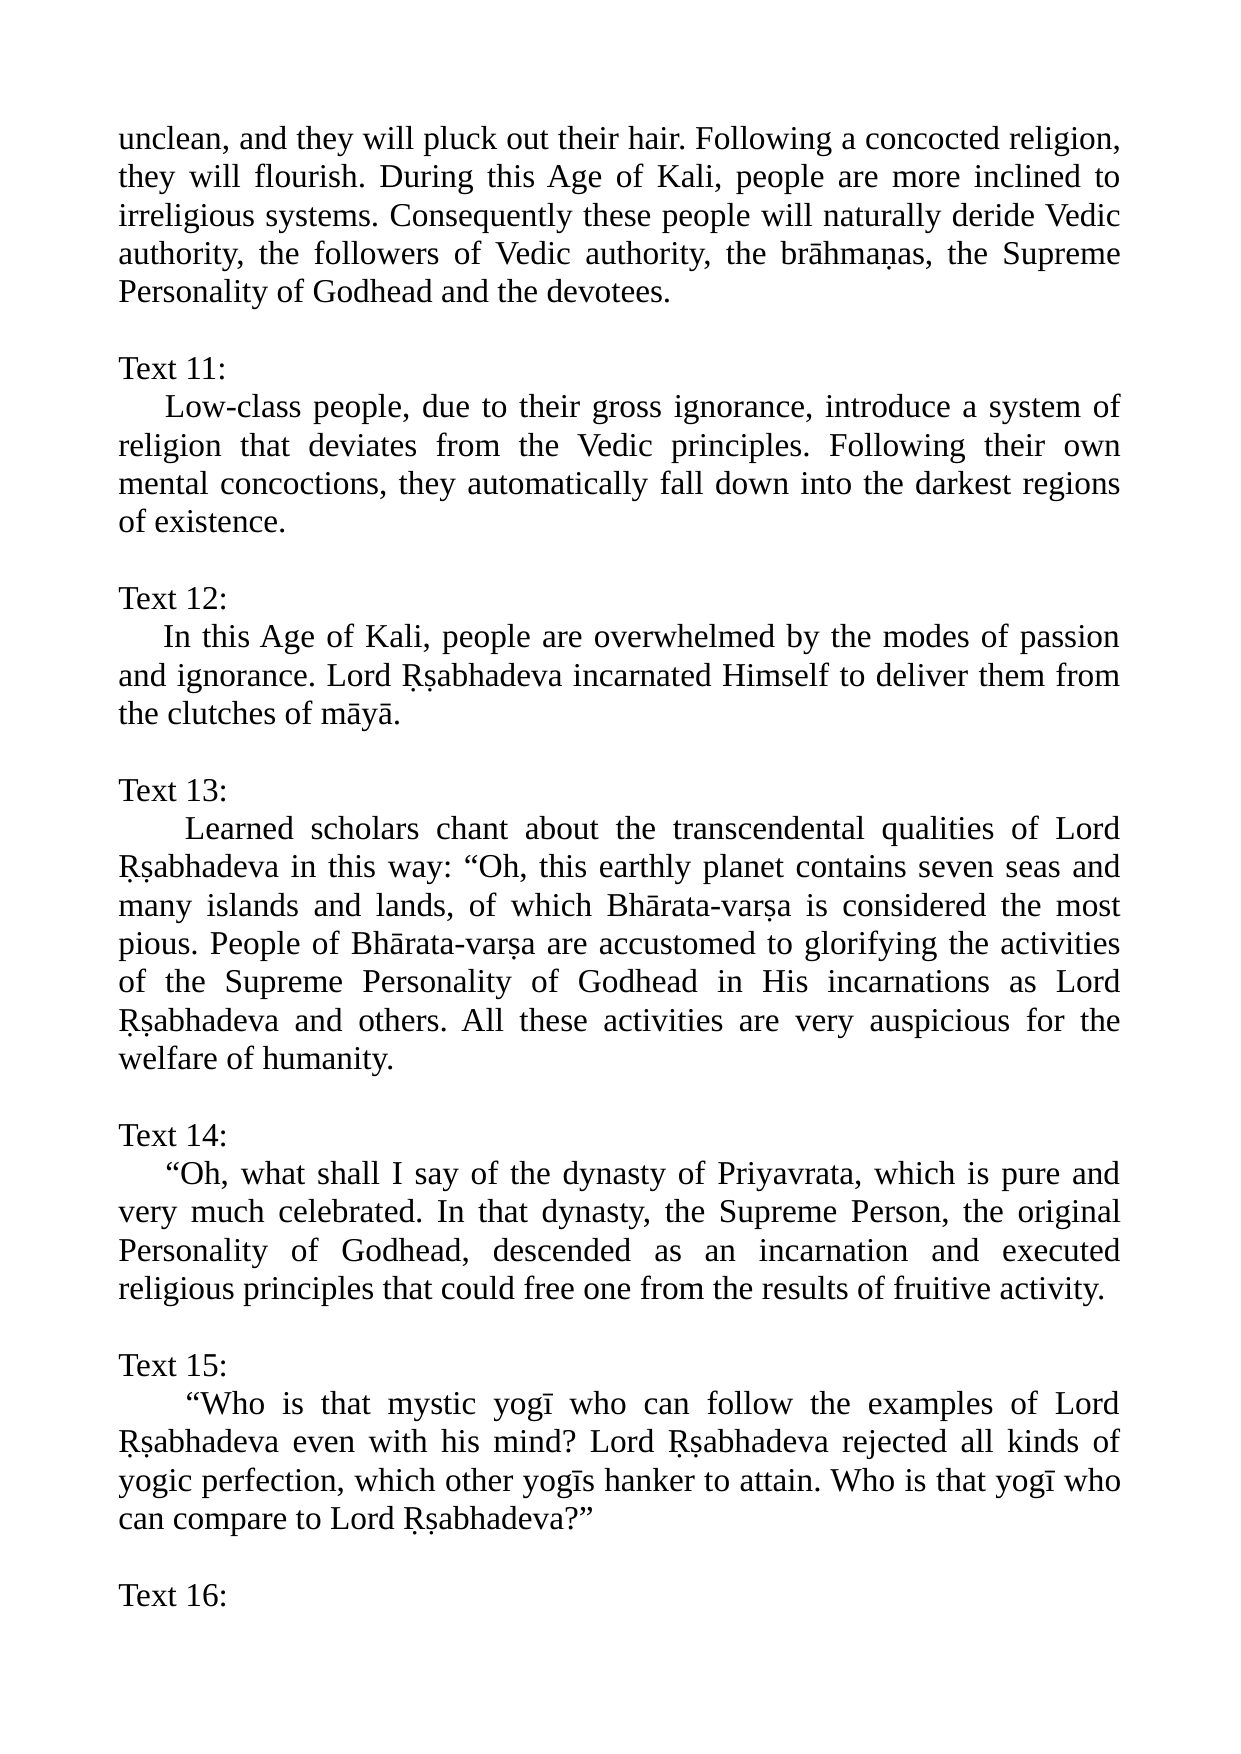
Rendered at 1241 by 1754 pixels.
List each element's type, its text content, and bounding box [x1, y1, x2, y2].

text unclean, and they will pluck out their hair. Following a concocted religion, they will flourish. During this Age of Kali, people are more inclined to irreligious systems. Consequently these people will naturally deride Vedic authority, the followers of Vedic authority, the brāhmaṇas, the Supreme Personality of Godhead and the devotees. [118, 118, 1122, 310]
text Text 12: [118, 578, 1122, 616]
text Text 13: [118, 770, 1122, 808]
text Low-class people, due to their gross ignorance, introduce a system of religion that deviates from the Vedic principles. Following their own mental concoctions, they automatically fall down into the darkest regions of existence. [118, 386, 1122, 540]
text Text 11: [118, 348, 1122, 386]
text “Oh, what shall I say of the dynasty of Priyavrata, which is pure and very much celebrated. In that dynasty, the Supreme Person, the original Personality of Godhead, descended as an incarnation and executed religious principles that could free one from the results of fruitive activity. [118, 1153, 1122, 1306]
text “Who is that mystic yogī who can follow the examples of Lord Ṛṣabhadeva even with his mind? Lord Ṛṣabhadeva rejected all kinds of yogic perfection, which other yogīs hanker to attain. Who is that yogī who can compare to Lord Ṛṣabhadeva?” [118, 1383, 1122, 1536]
text Text 16: [118, 1575, 1122, 1613]
text Learned scholars chant about the transcendental qualities of Lord Ṛṣabhadeva in this way: “Oh, this earthly planet contains seven seas and many islands and lands, of which Bhārata-varṣa is considered the most pious. People of Bhārata-varṣa are accustomed to glorifying the activities of the Supreme Personality of Godhead in His incarnations as Lord Ṛṣabhadeva and others. All these activities are very auspicious for the welfare of humanity. [118, 808, 1122, 1076]
text Text 14: [118, 1115, 1122, 1153]
text In this Age of Kali, people are overwhelmed by the modes of passion and ignorance. Lord Ṛṣabhadeva incarnated Himself to deliver them from the clutches of māyā. [118, 616, 1122, 731]
text Text 15: [118, 1345, 1122, 1383]
